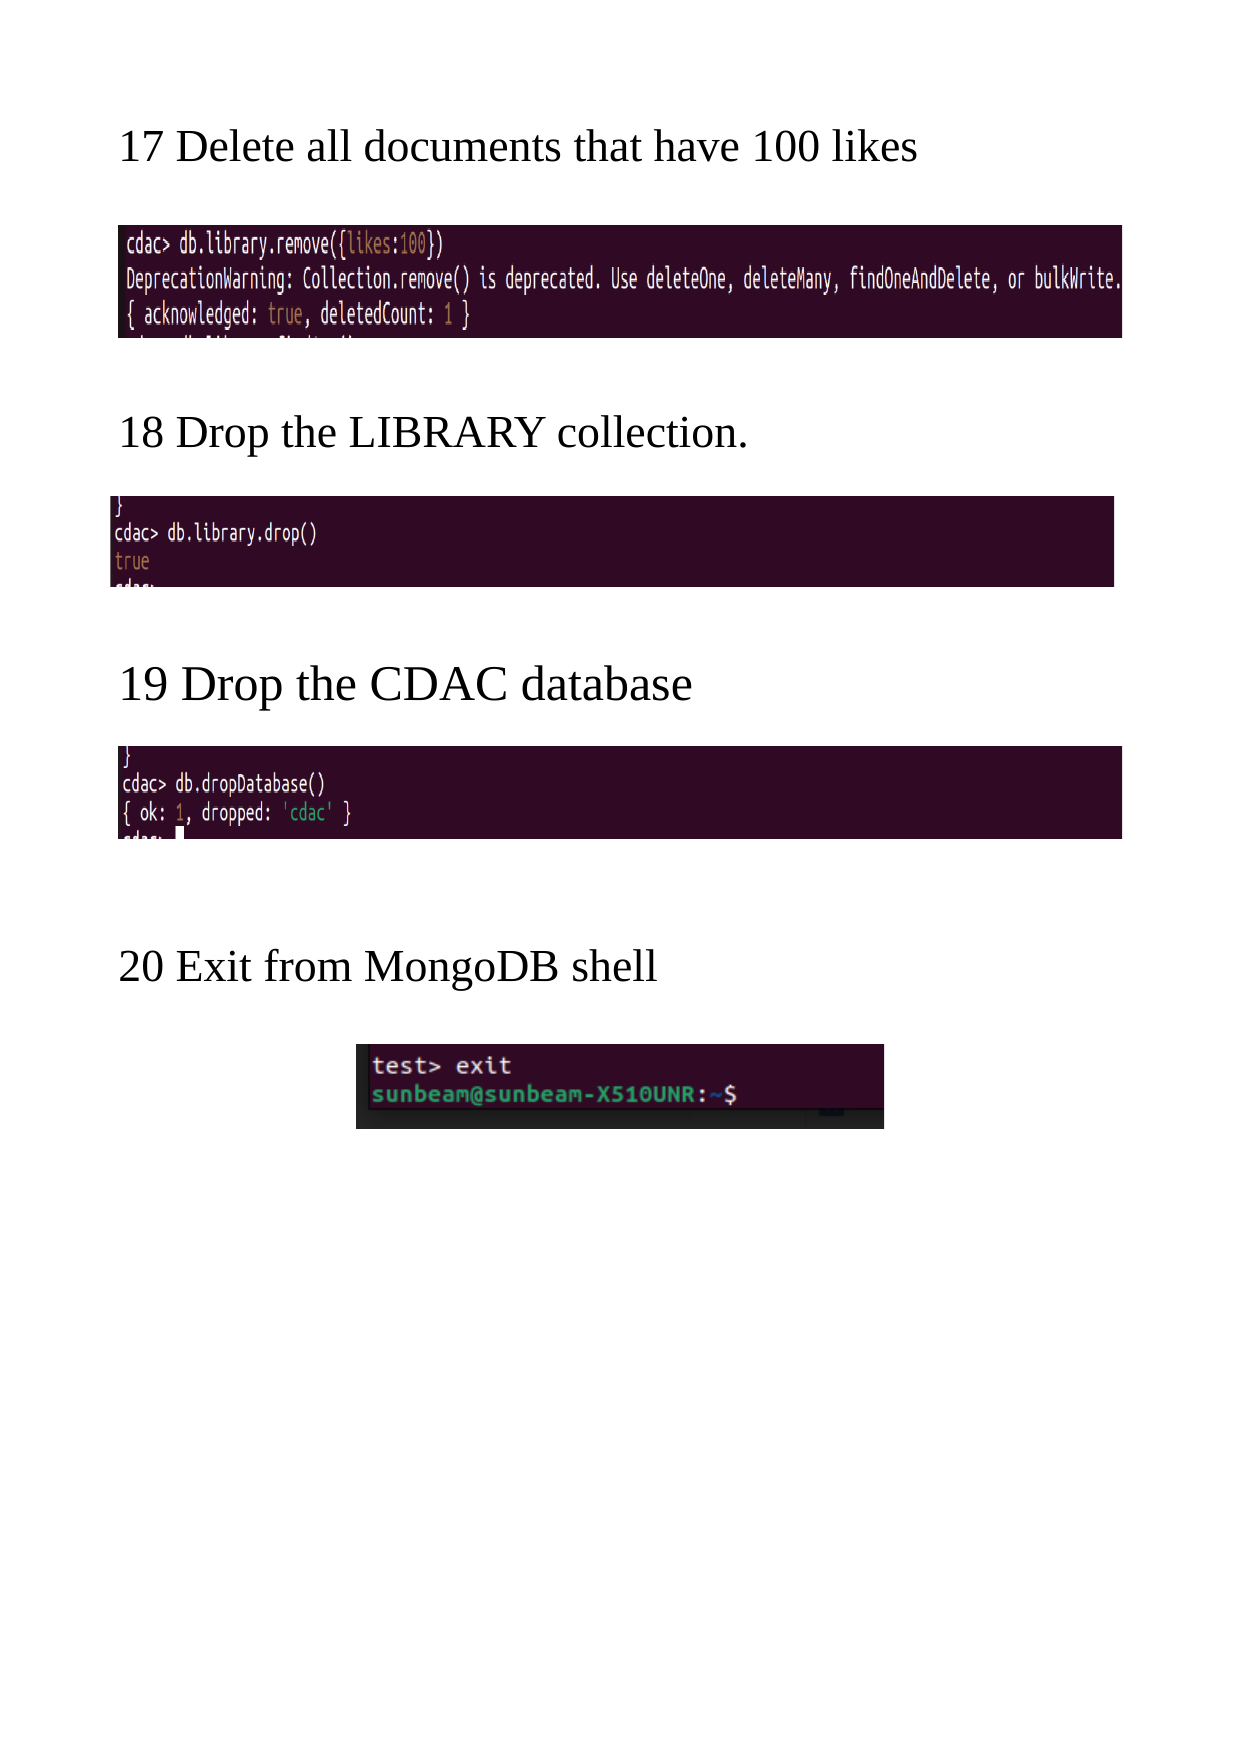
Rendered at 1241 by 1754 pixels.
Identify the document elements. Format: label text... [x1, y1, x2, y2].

text 18 Drop the LIBRARY collection. [118, 404, 1122, 457]
picture [118, 225, 1123, 338]
picture [118, 746, 1123, 839]
picture [110, 496, 1115, 587]
picture [356, 1044, 885, 1129]
text 19 Drop the CDAC database [118, 653, 1122, 711]
text 17 Delete all documents that have 100 likes [118, 118, 1122, 171]
text 20 Exit from MongoDB shell [118, 939, 1122, 992]
